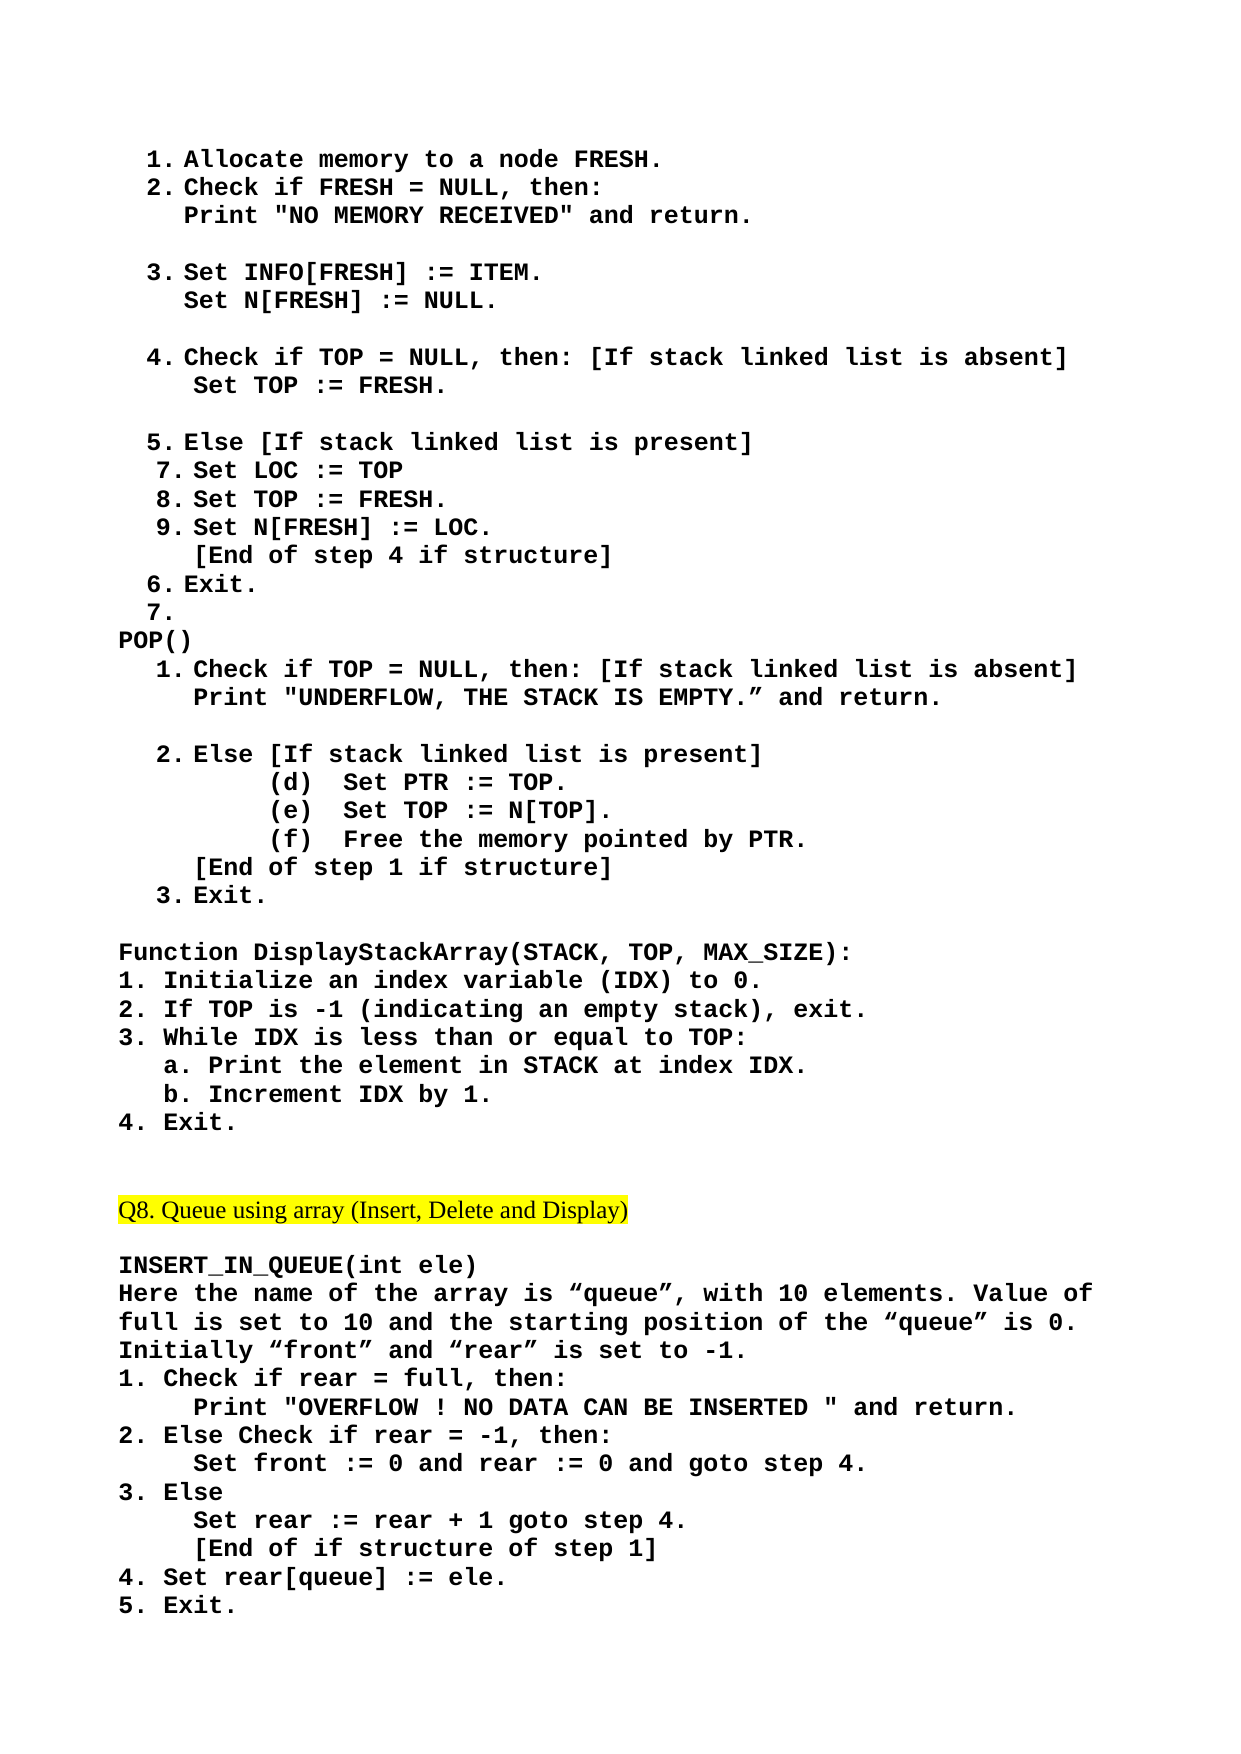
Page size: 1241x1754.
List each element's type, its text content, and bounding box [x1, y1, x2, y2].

list Set N[FRESH] := LOC. [156, 515, 1122, 543]
list Set PTR := TOP. [268, 770, 1122, 798]
list Check if TOP = NULL, then: [If stack linked list is absent] [156, 656, 1122, 685]
list Else [If stack linked list is present] [156, 741, 1122, 770]
text Print "NO MEMORY RECEIVED" and return. [118, 203, 1122, 231]
text Set N[FRESH] := NULL. [118, 288, 1122, 316]
list Else [If stack linked list is present] [146, 430, 1122, 458]
text Print "UNDERFLOW, THE STACK IS EMPTY.” and return. [193, 685, 1122, 713]
text Print "OVERFLOW ! NO DATA CAN BE INSERTED " and return. [193, 1394, 1122, 1423]
text Set front := 0 and rear := 0 and goto step 4. [193, 1451, 1122, 1479]
text [End of step 1 if structure] [193, 855, 1122, 883]
text 2. Else Check if rear = -1, then: [118, 1423, 1122, 1451]
list Set LOC := TOP [156, 458, 1122, 486]
text 1. Check if rear = full, then: [118, 1366, 1122, 1394]
list Set TOP := FRESH. [156, 486, 1122, 515]
text INSERT_IN_QUEUE(int ele) [118, 1253, 1122, 1281]
text Set rear := rear + 1 goto step 4. [193, 1508, 1122, 1536]
list Exit. [156, 883, 1122, 911]
text [End of step 4 if structure] [193, 543, 1122, 571]
text 5. Exit. [118, 1593, 1122, 1621]
list Allocate memory to a node FRESH. [146, 146, 1122, 175]
text 4. Set rear[queue] := ele. [118, 1564, 1122, 1593]
text [End of if structure of step 1] [193, 1536, 1122, 1564]
text Function DisplayStackArray(STACK, TOP, MAX_SIZE): 1. Initialize an index variable (IDX) to 0. 2. If TOP is -1 (indicating an empty stack), exit. 3. While IDX is less than or equal to TOP: a. Print the element in STACK at index IDX. b. Increment IDX by 1. 4. Exit. [118, 940, 1122, 1166]
text Q8. Queue using array (Insert, Delete and Display) [118, 1195, 1122, 1224]
text Here the name of the array is “queue”, with 10 elements. Value of full is set to 10 and the starting position of the “queue” is 0. Initially “front” and “rear” is set to -1. [118, 1281, 1122, 1366]
list Set INFO[FRESH] := ITEM. [146, 260, 1122, 288]
list Free the memory pointed by PTR. [268, 826, 1122, 855]
text 3. Else [118, 1479, 1122, 1508]
list Set TOP := N[TOP]. [268, 798, 1122, 826]
list Check if TOP = NULL, then: [If stack linked list is absent] [146, 345, 1122, 373]
list Check if FRESH = NULL, then: [146, 175, 1122, 203]
text Set TOP := FRESH. [193, 373, 1122, 401]
text POP() [118, 628, 1122, 656]
list Exit. [146, 571, 1122, 600]
